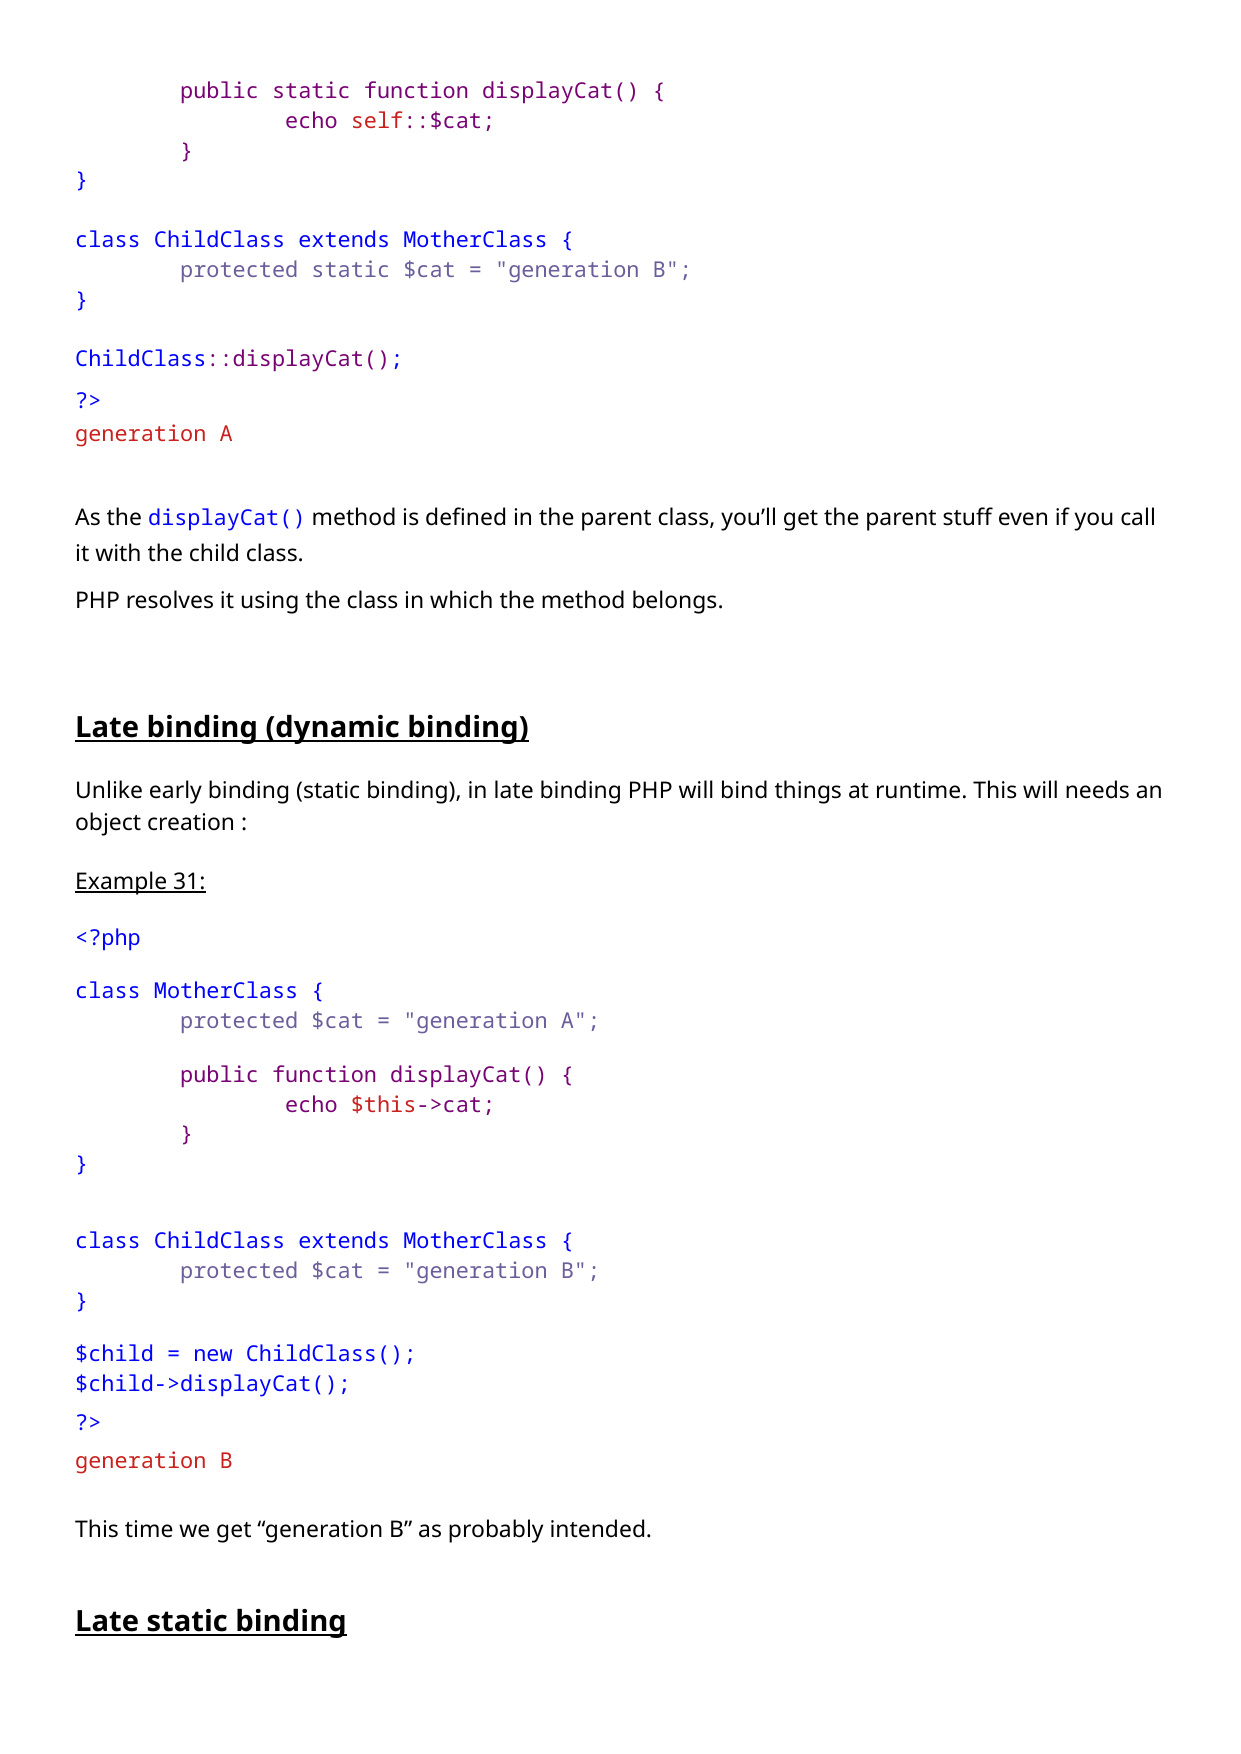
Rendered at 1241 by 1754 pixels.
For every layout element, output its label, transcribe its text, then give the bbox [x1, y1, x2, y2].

text PHP resolves it using the class in which the method belongs. [75, 584, 1166, 616]
text class ChildClass extends MotherClass { [75, 224, 1166, 254]
text As the displayCat() method is defined in the parent class, you’ll get the parent stuff even if you call it with the child class. [75, 501, 1166, 568]
text ChildClass::displayCat(); [75, 343, 1166, 373]
text class ChildClass extends MotherClass { [75, 1225, 1166, 1255]
text } [75, 1118, 1166, 1148]
text echo $this->cat; [75, 1088, 1166, 1118]
text public static function displayCat() { [75, 75, 1166, 105]
text generation A [75, 418, 1166, 447]
text $child->displayCat(); [75, 1368, 1166, 1398]
text generation B [75, 1446, 1166, 1475]
text protected static $cat = "generation B"; [75, 254, 1166, 283]
subtitle Late static binding [75, 1601, 1166, 1640]
text } [75, 164, 1166, 194]
text protected $cat = "generation A"; [75, 1005, 1166, 1035]
text public function displayCat() { [75, 1059, 1166, 1088]
text This time we get “generation B” as probably intended. [75, 1513, 1166, 1544]
text echo self::$cat; [75, 105, 1166, 134]
text } [75, 283, 1166, 313]
text } [75, 1148, 1166, 1178]
text $child = new ChildClass(); [75, 1338, 1166, 1368]
text protected $cat = "generation B"; [75, 1255, 1166, 1285]
text class MotherClass { [75, 976, 1166, 1005]
text ?> [75, 385, 1166, 415]
text } [75, 1285, 1166, 1314]
text } [75, 134, 1166, 164]
text ?> [75, 1407, 1166, 1437]
text Unlike early binding (static binding), in late binding PHP will bind things at runtime. This will needs an object creation : [75, 774, 1166, 837]
subtitle Late binding (dynamic binding) [75, 706, 1166, 746]
text <?php [75, 922, 1166, 952]
text Example 31: [75, 865, 1166, 896]
